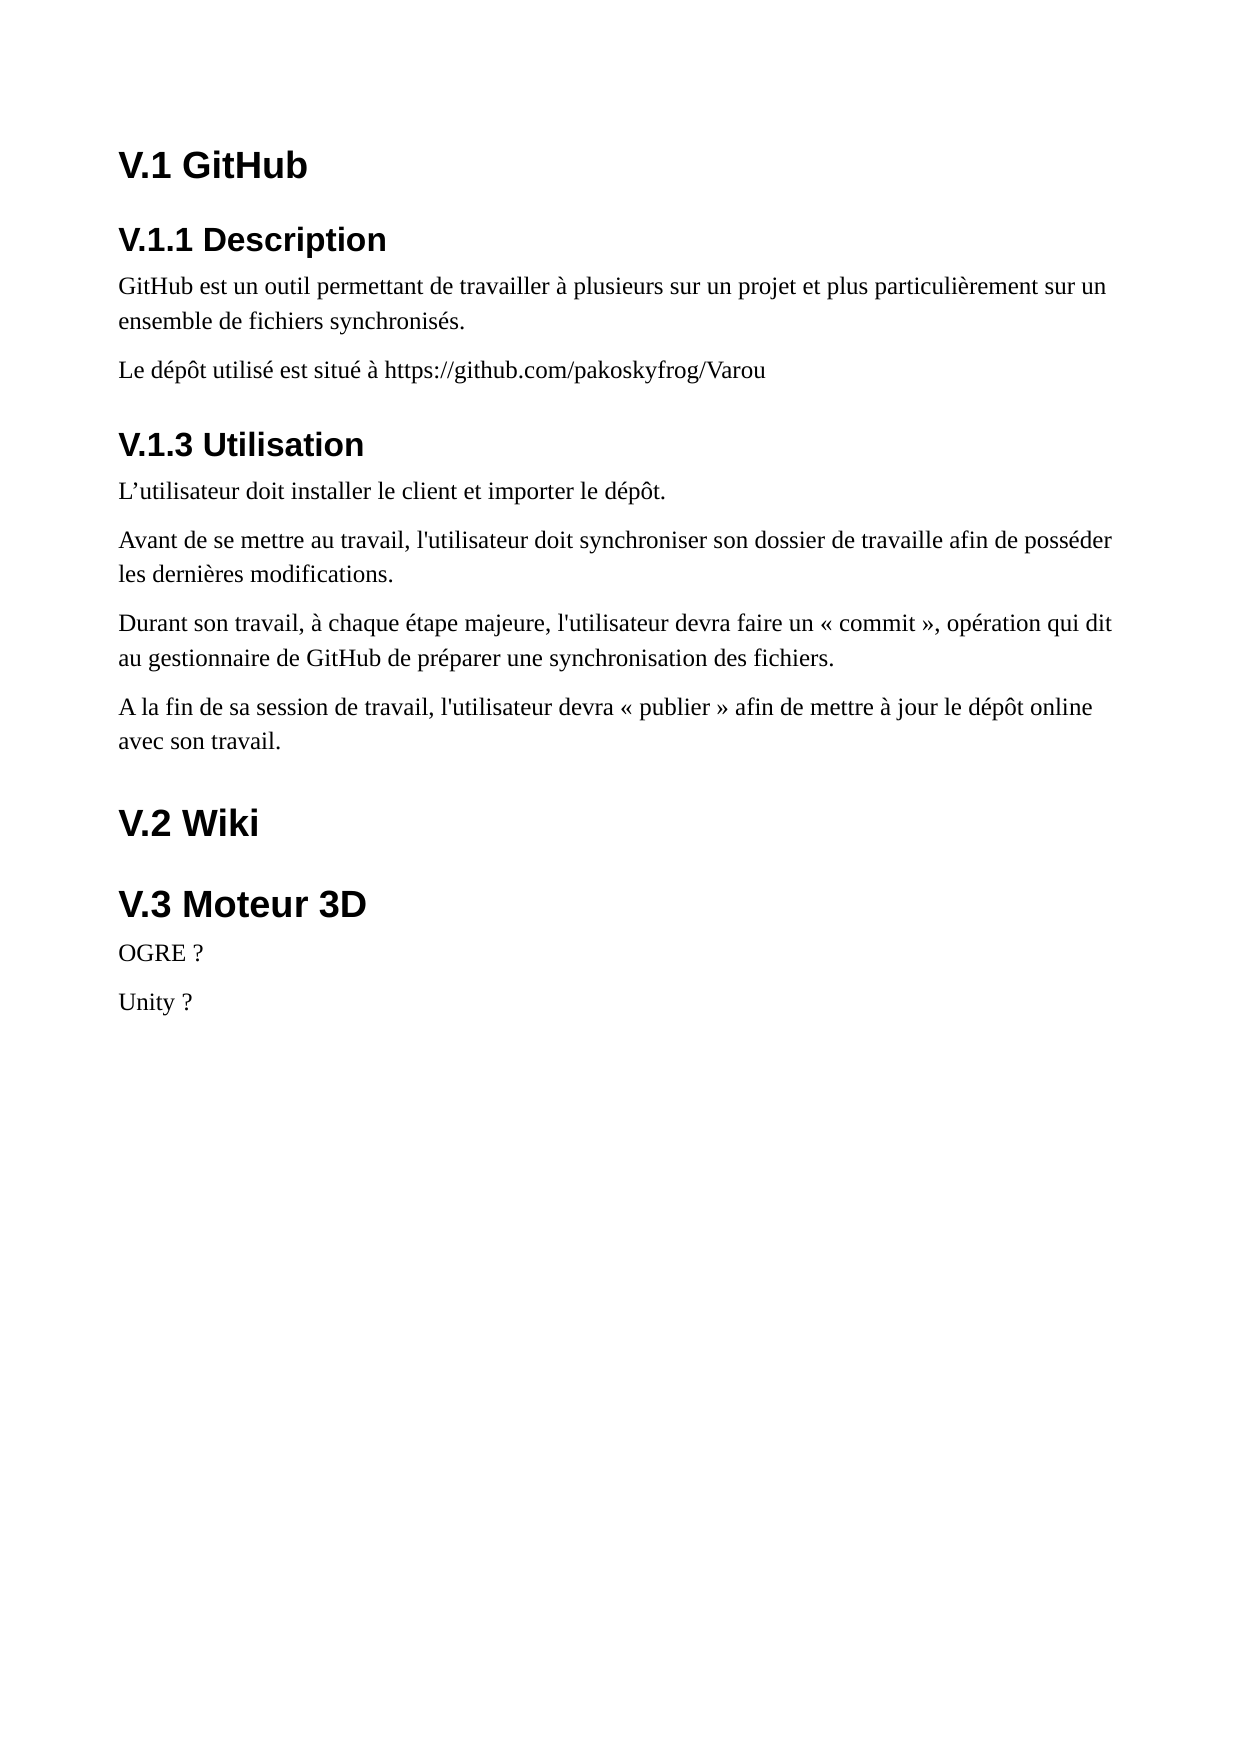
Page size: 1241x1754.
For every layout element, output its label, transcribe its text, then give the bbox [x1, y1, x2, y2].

subtitle V.1.1 Description [118, 220, 1122, 259]
text GitHub est un outil permettant de travailler à plusieurs sur un projet et plus particulièrement sur un ensemble de fichiers synchronisés. [118, 271, 1122, 334]
text Avant de se mettre au travail, l'utilisateur doit synchroniser son dossier de travaille afin de posséder les dernières modifications. [118, 525, 1122, 588]
subtitle V.1 GitHub [118, 143, 1122, 187]
text L’utilisateur doit installer le client et importer le dépôt. [118, 476, 1122, 504]
text Unity ? [118, 987, 1122, 1016]
subtitle V.1.3 Utilisation [118, 425, 1122, 463]
text A la fin de sa session de travail, l'utilisateur devra « publier » afin de mettre à jour le dépôt online avec son travail. [118, 692, 1122, 755]
text Le dépôt utilisé est situé à https://github.com/pakoskyfrog/Varou [118, 355, 1122, 383]
subtitle V.3 Moteur 3D [118, 882, 1122, 925]
text OGRE ? [118, 938, 1122, 967]
text Durant son travail, à chaque étape majeure, l'utilisateur devra faire un « commit », opération qui dit au gestionnaire de GitHub de préparer une synchronisation des fichiers. [118, 608, 1122, 672]
subtitle V.2 Wiki [118, 801, 1122, 844]
